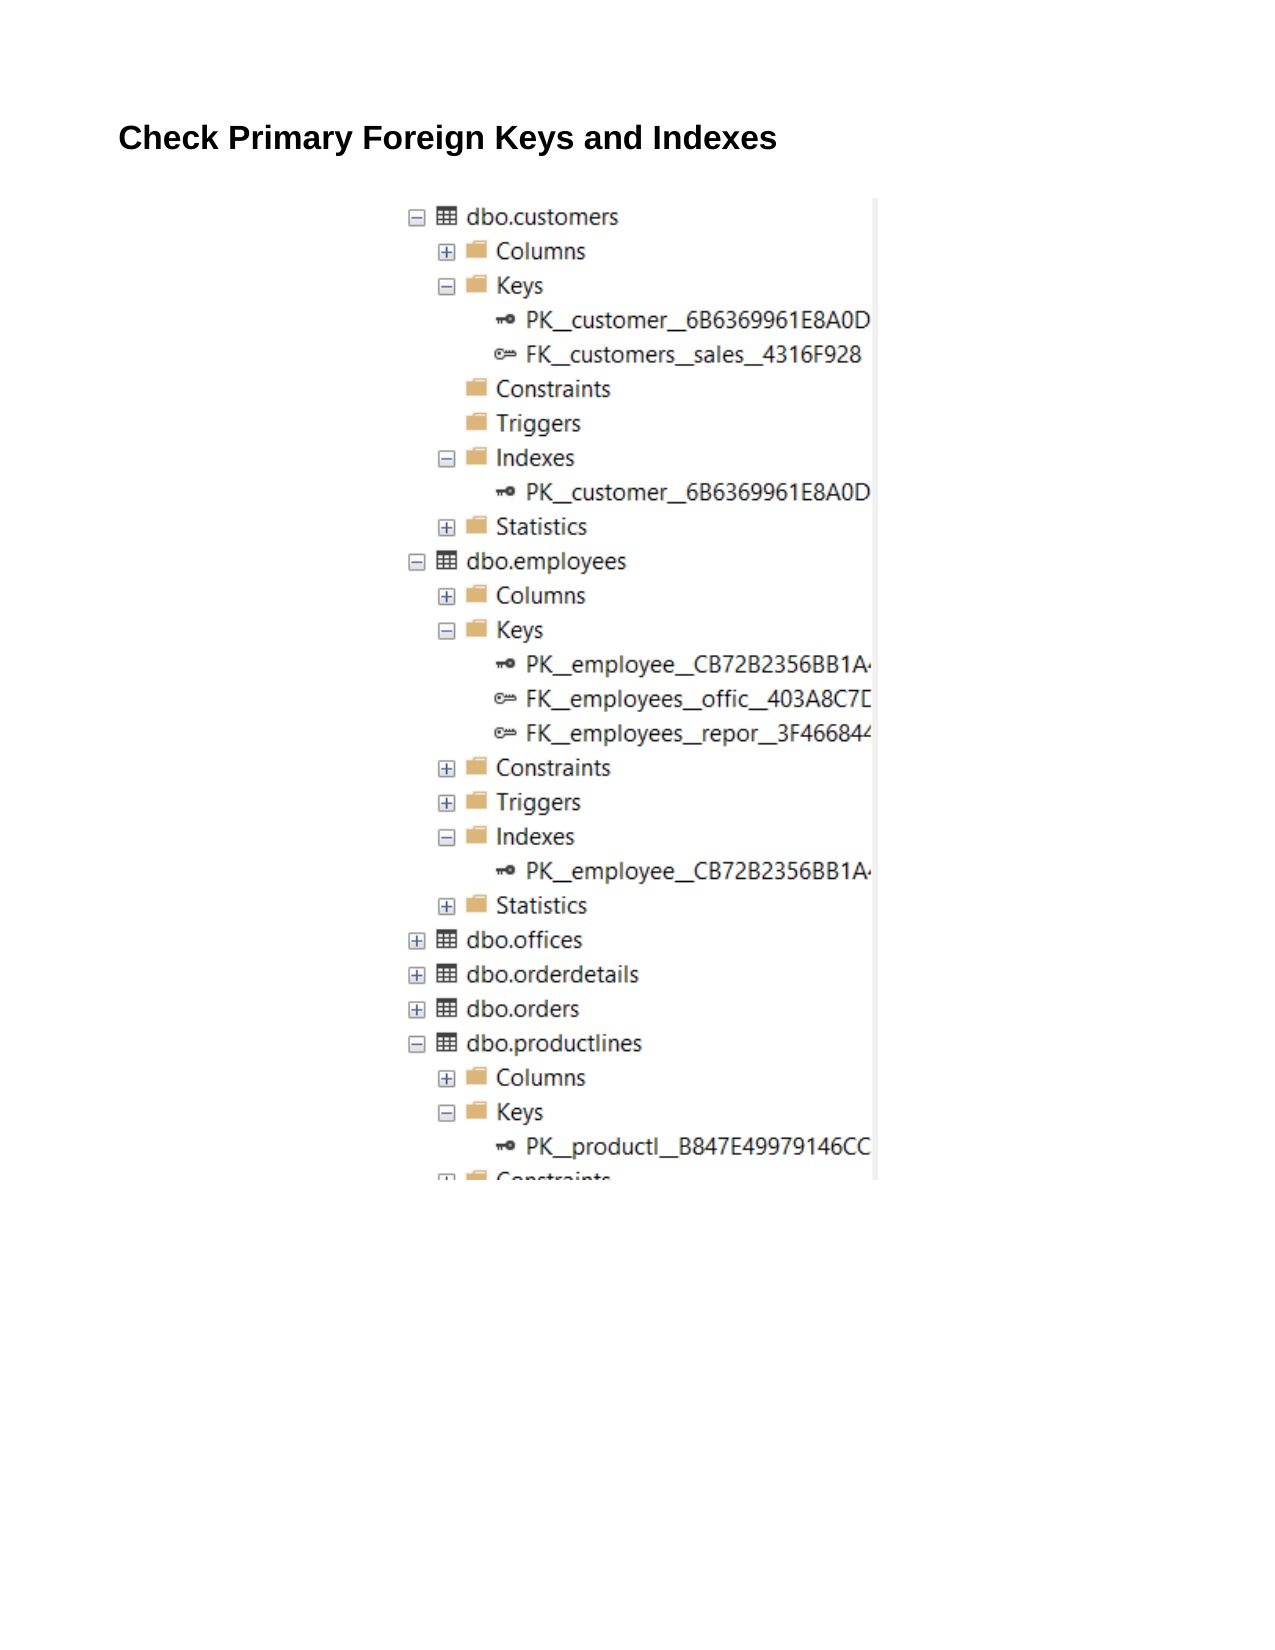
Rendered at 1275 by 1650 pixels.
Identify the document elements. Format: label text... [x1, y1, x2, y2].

subtitle Check Primary Foreign Keys and Indexes [118, 118, 1157, 157]
picture [396, 198, 879, 1180]
